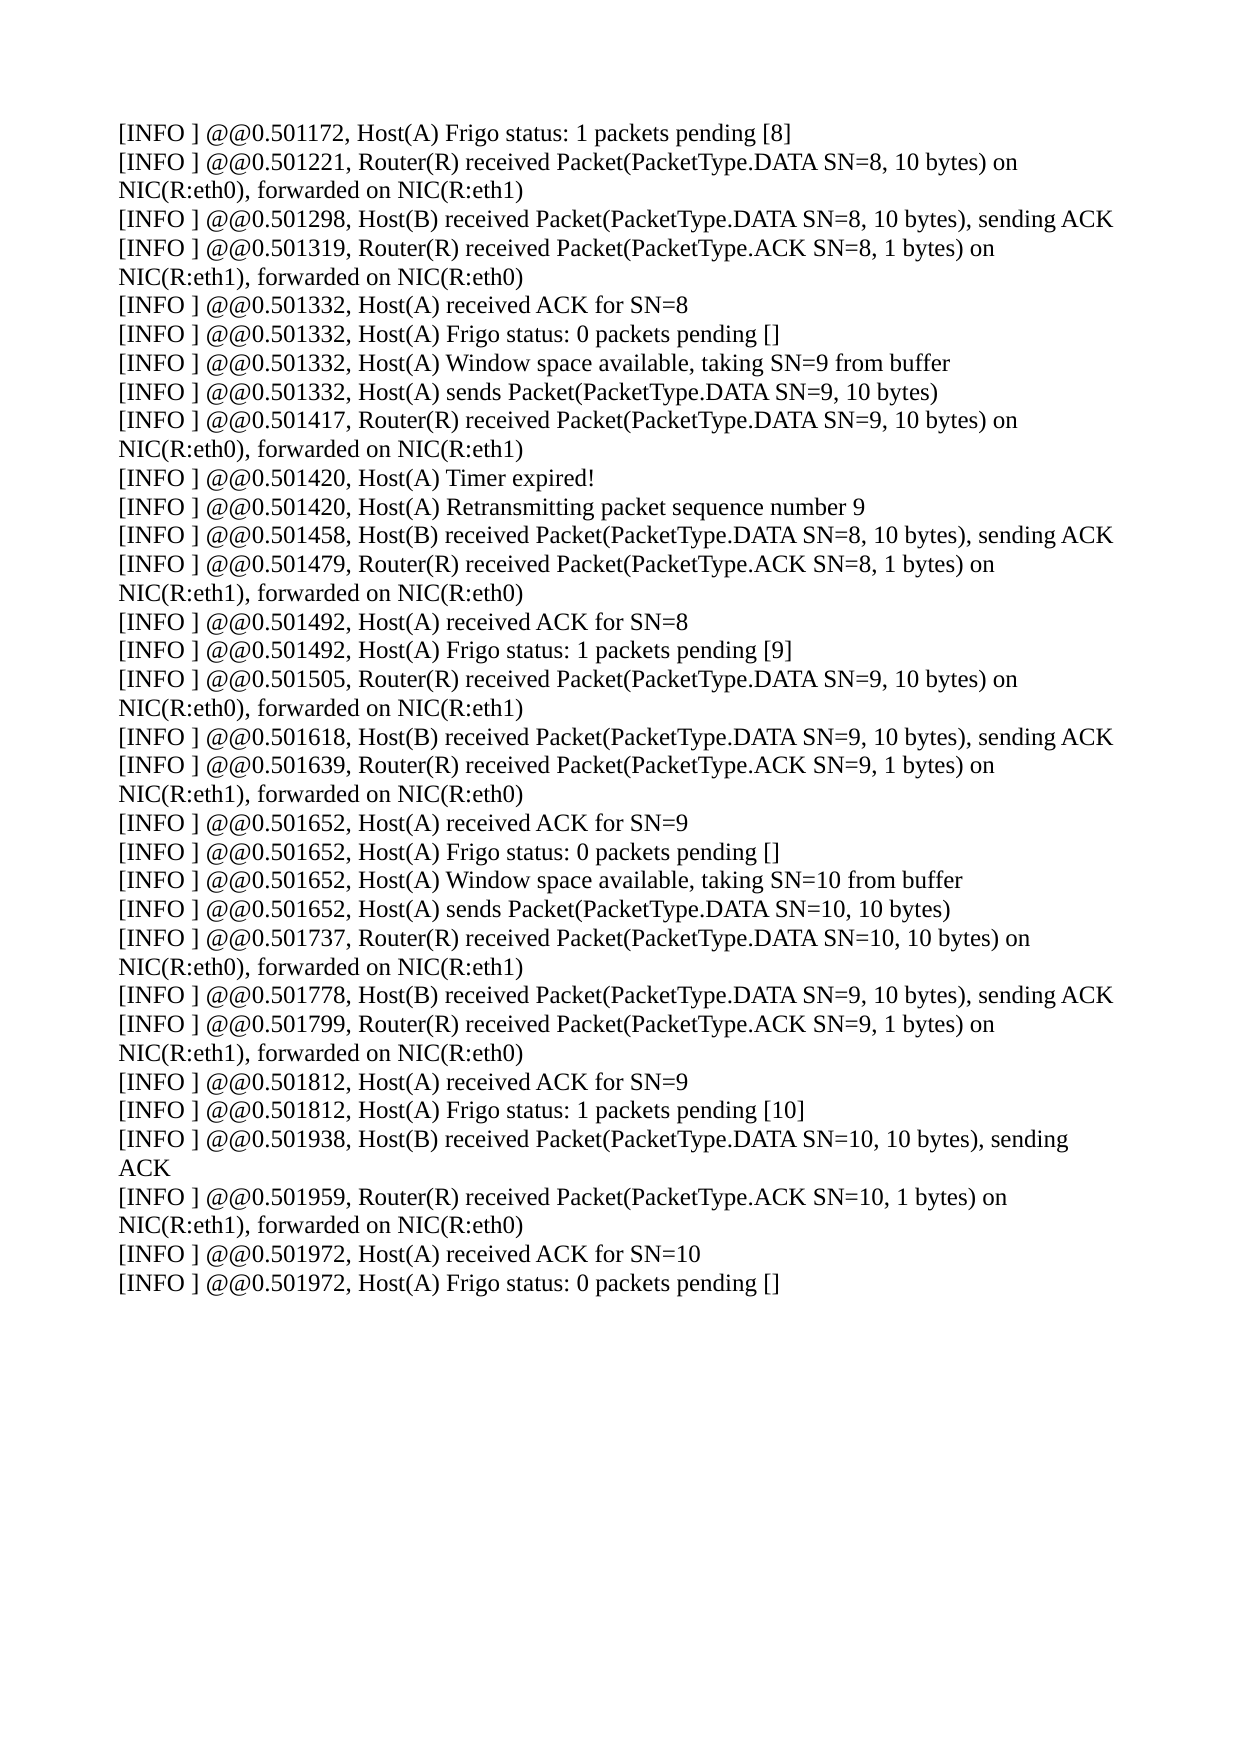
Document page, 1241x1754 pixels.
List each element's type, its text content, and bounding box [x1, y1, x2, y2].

text [INFO ] @@0.501959, Router(R) received Packet(PacketType.ACK SN=10, 1 bytes) on NIC(R:eth1), forwarded on NIC(R:eth0) [118, 1182, 1122, 1239]
text [INFO ] @@0.501938, Host(B) received Packet(PacketType.DATA SN=10, 10 bytes), sending ACK [118, 1124, 1122, 1182]
text [INFO ] @@0.501972, Host(A) received ACK for SN=10 [118, 1239, 1122, 1268]
text [INFO ] @@0.501737, Router(R) received Packet(PacketType.DATA SN=10, 10 bytes) on NIC(R:eth0), forwarded on NIC(R:eth1) [118, 923, 1122, 981]
text [INFO ] @@0.501221, Router(R) received Packet(PacketType.DATA SN=8, 10 bytes) on NIC(R:eth0), forwarded on NIC(R:eth1) [118, 147, 1122, 204]
text [INFO ] @@0.501812, Host(A) Frigo status: 1 packets pending [10] [118, 1096, 1122, 1124]
text [INFO ] @@0.501652, Host(A) Window space available, taking SN=10 from buffer [118, 866, 1122, 894]
text [INFO ] @@0.501332, Host(A) Frigo status: 0 packets pending [] [118, 319, 1122, 348]
text [INFO ] @@0.501172, Host(A) Frigo status: 1 packets pending [8] [118, 118, 1122, 147]
text [INFO ] @@0.501298, Host(B) received Packet(PacketType.DATA SN=8, 10 bytes), sending ACK [118, 204, 1122, 233]
text [INFO ] @@0.501618, Host(B) received Packet(PacketType.DATA SN=9, 10 bytes), sending ACK [118, 722, 1122, 751]
text [INFO ] @@0.501505, Router(R) received Packet(PacketType.DATA SN=9, 10 bytes) on NIC(R:eth0), forwarded on NIC(R:eth1) [118, 664, 1122, 722]
text [INFO ] @@0.501652, Host(A) received ACK for SN=9 [118, 808, 1122, 837]
text [INFO ] @@0.501332, Host(A) sends Packet(PacketType.DATA SN=9, 10 bytes) [118, 377, 1122, 406]
text [INFO ] @@0.501332, Host(A) Window space available, taking SN=9 from buffer [118, 348, 1122, 377]
text [INFO ] @@0.501319, Router(R) received Packet(PacketType.ACK SN=8, 1 bytes) on NIC(R:eth1), forwarded on NIC(R:eth0) [118, 233, 1122, 291]
text [INFO ] @@0.501458, Host(B) received Packet(PacketType.DATA SN=8, 10 bytes), sending ACK [118, 521, 1122, 549]
text [INFO ] @@0.501420, Host(A) Timer expired! [118, 463, 1122, 492]
text [INFO ] @@0.501492, Host(A) received ACK for SN=8 [118, 607, 1122, 636]
text [INFO ] @@0.501652, Host(A) Frigo status: 0 packets pending [] [118, 837, 1122, 866]
text [INFO ] @@0.501479, Router(R) received Packet(PacketType.ACK SN=8, 1 bytes) on NIC(R:eth1), forwarded on NIC(R:eth0) [118, 549, 1122, 607]
text [INFO ] @@0.501420, Host(A) Retransmitting packet sequence number 9 [118, 492, 1122, 521]
text [INFO ] @@0.501778, Host(B) received Packet(PacketType.DATA SN=9, 10 bytes), sending ACK [118, 981, 1122, 1009]
text [INFO ] @@0.501652, Host(A) sends Packet(PacketType.DATA SN=10, 10 bytes) [118, 894, 1122, 923]
text [INFO ] @@0.501332, Host(A) received ACK for SN=8 [118, 291, 1122, 319]
text [INFO ] @@0.501639, Router(R) received Packet(PacketType.ACK SN=9, 1 bytes) on NIC(R:eth1), forwarded on NIC(R:eth0) [118, 751, 1122, 808]
text [INFO ] @@0.501972, Host(A) Frigo status: 0 packets pending [] [118, 1268, 1122, 1297]
text [INFO ] @@0.501799, Router(R) received Packet(PacketType.ACK SN=9, 1 bytes) on NIC(R:eth1), forwarded on NIC(R:eth0) [118, 1009, 1122, 1067]
text [INFO ] @@0.501417, Router(R) received Packet(PacketType.DATA SN=9, 10 bytes) on NIC(R:eth0), forwarded on NIC(R:eth1) [118, 406, 1122, 463]
text [INFO ] @@0.501492, Host(A) Frigo status: 1 packets pending [9] [118, 636, 1122, 664]
text [INFO ] @@0.501812, Host(A) received ACK for SN=9 [118, 1067, 1122, 1096]
